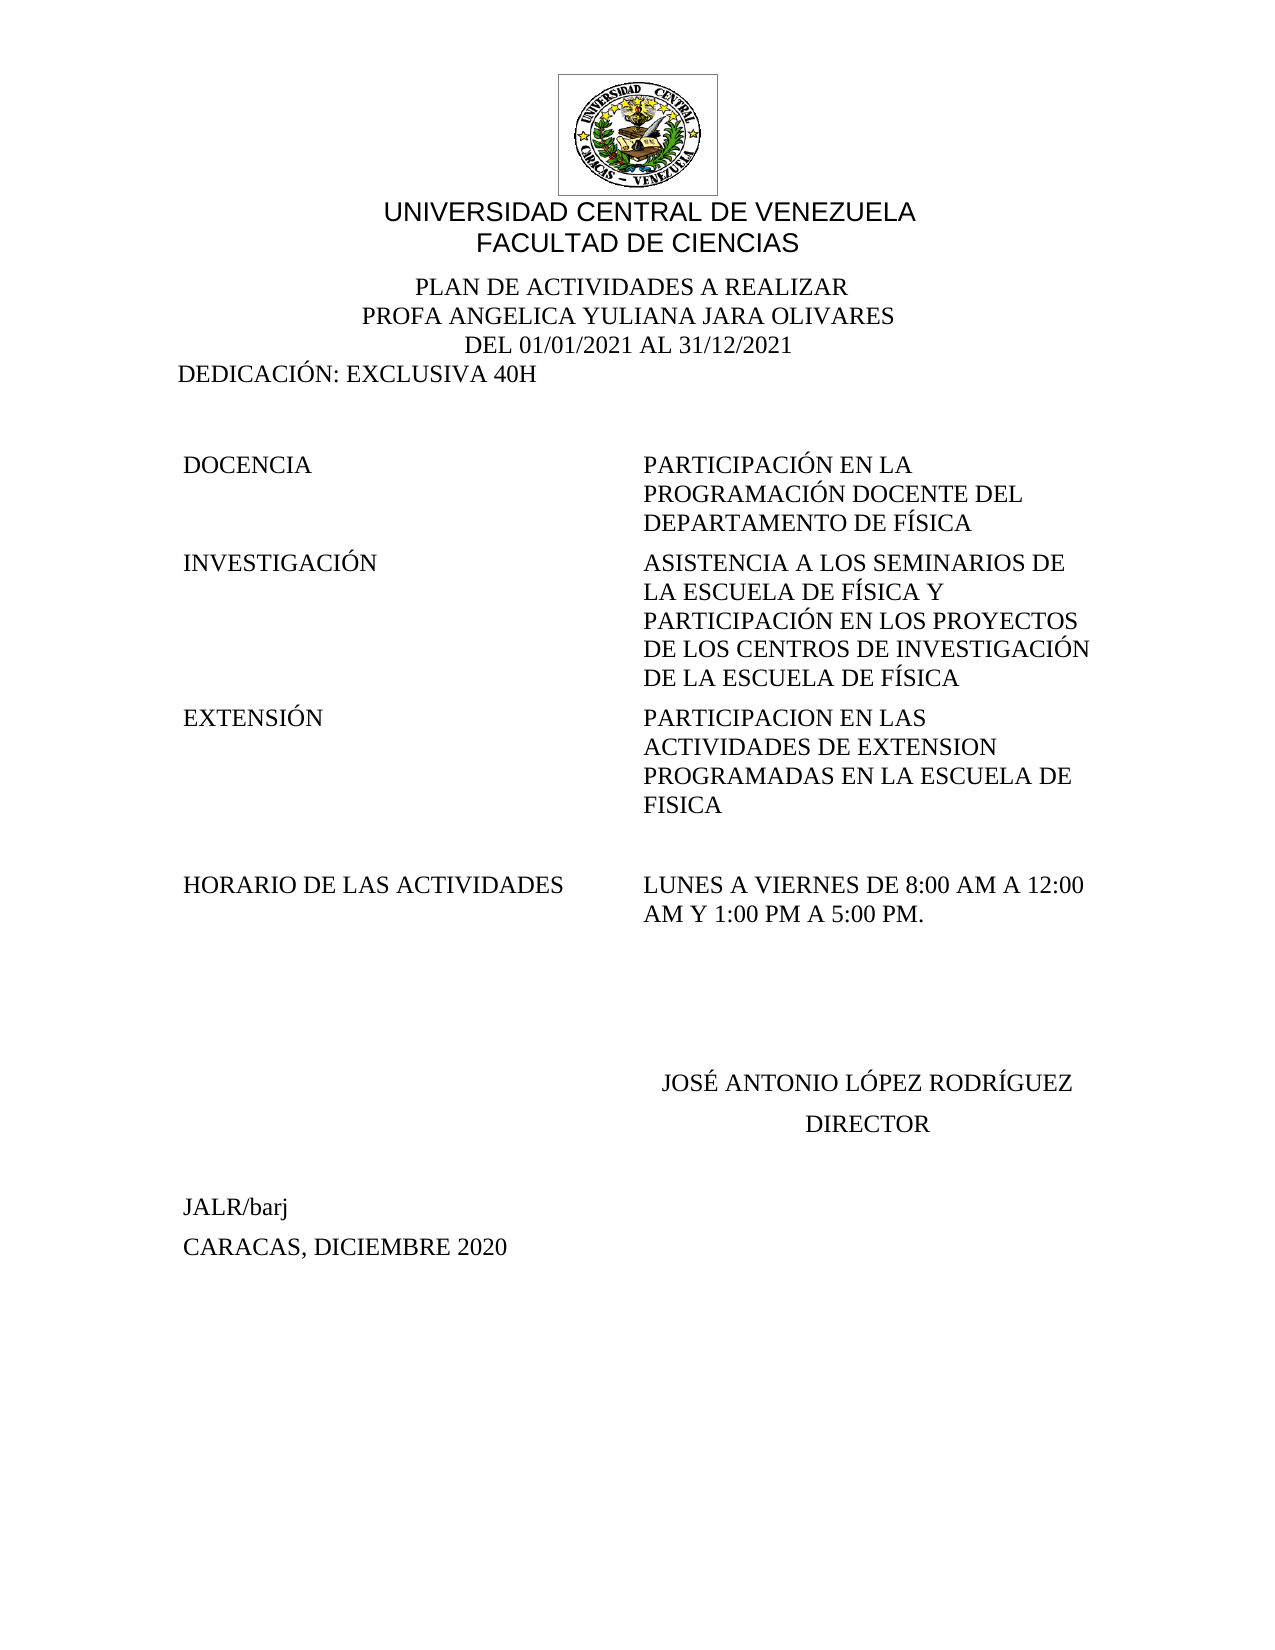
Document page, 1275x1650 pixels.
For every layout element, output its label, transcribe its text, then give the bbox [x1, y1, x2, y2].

text PLAN DE ACTIVIDADES A REALIZAR [177, 272, 1086, 301]
table_cell [177, 1103, 637, 1186]
text PROFA Angelica Yuliana Jara Olivares [177, 301, 1086, 330]
table_header DOCENCIA [177, 445, 637, 543]
table_cell DIRECTOR [638, 1103, 1098, 1186]
table_cell HORARIO DE LAS ACTIVIDADES [177, 865, 637, 933]
table_cell PARTICIPACION EN LAS ACTIVIDADES DE EXTENSION PROGRAMADAS EN LA ESCUELA DE FISICA [638, 698, 1098, 824]
table_cell investigación [177, 543, 637, 698]
table_header [177, 1020, 637, 1103]
table_cell JALR/barj [177, 1186, 637, 1226]
table_cell CARACAS, diciembre 2020 [177, 1226, 637, 1267]
text DEL 01/01/2021 al 31/12/2021 [177, 330, 1086, 359]
table_header PARTICIPACIÓN EN LA PROGRAMACIÓN DOCENTE DEL DEPARTAMENTO DE FÍSICA [638, 445, 1098, 543]
table_cell extensión [177, 698, 637, 824]
table_cell [638, 1186, 1098, 1226]
table_cell [638, 824, 1098, 864]
text dedicación: Exclusiva 40H [177, 359, 1086, 387]
table_header JOSÉ ANTONIO LÓPEZ RODRÍGUEZ [638, 1020, 1098, 1103]
table_cell [177, 824, 637, 864]
table_cell LUNES A VIERNES DE 8:00 am a 12:00 am y 1:00 pm a 5:00 pm. [638, 865, 1098, 933]
table_cell ASISTENCIA A LOS SEMINARIOS DE LA ESCUELA DE FÍSICA Y PARTICIPACIÓN EN LOS PROYECTOS DE LOS CENTROS DE INVESTIGACIÓN DE LA ESCUELA DE FÍSICA [638, 543, 1098, 698]
table_cell [638, 1226, 1098, 1267]
